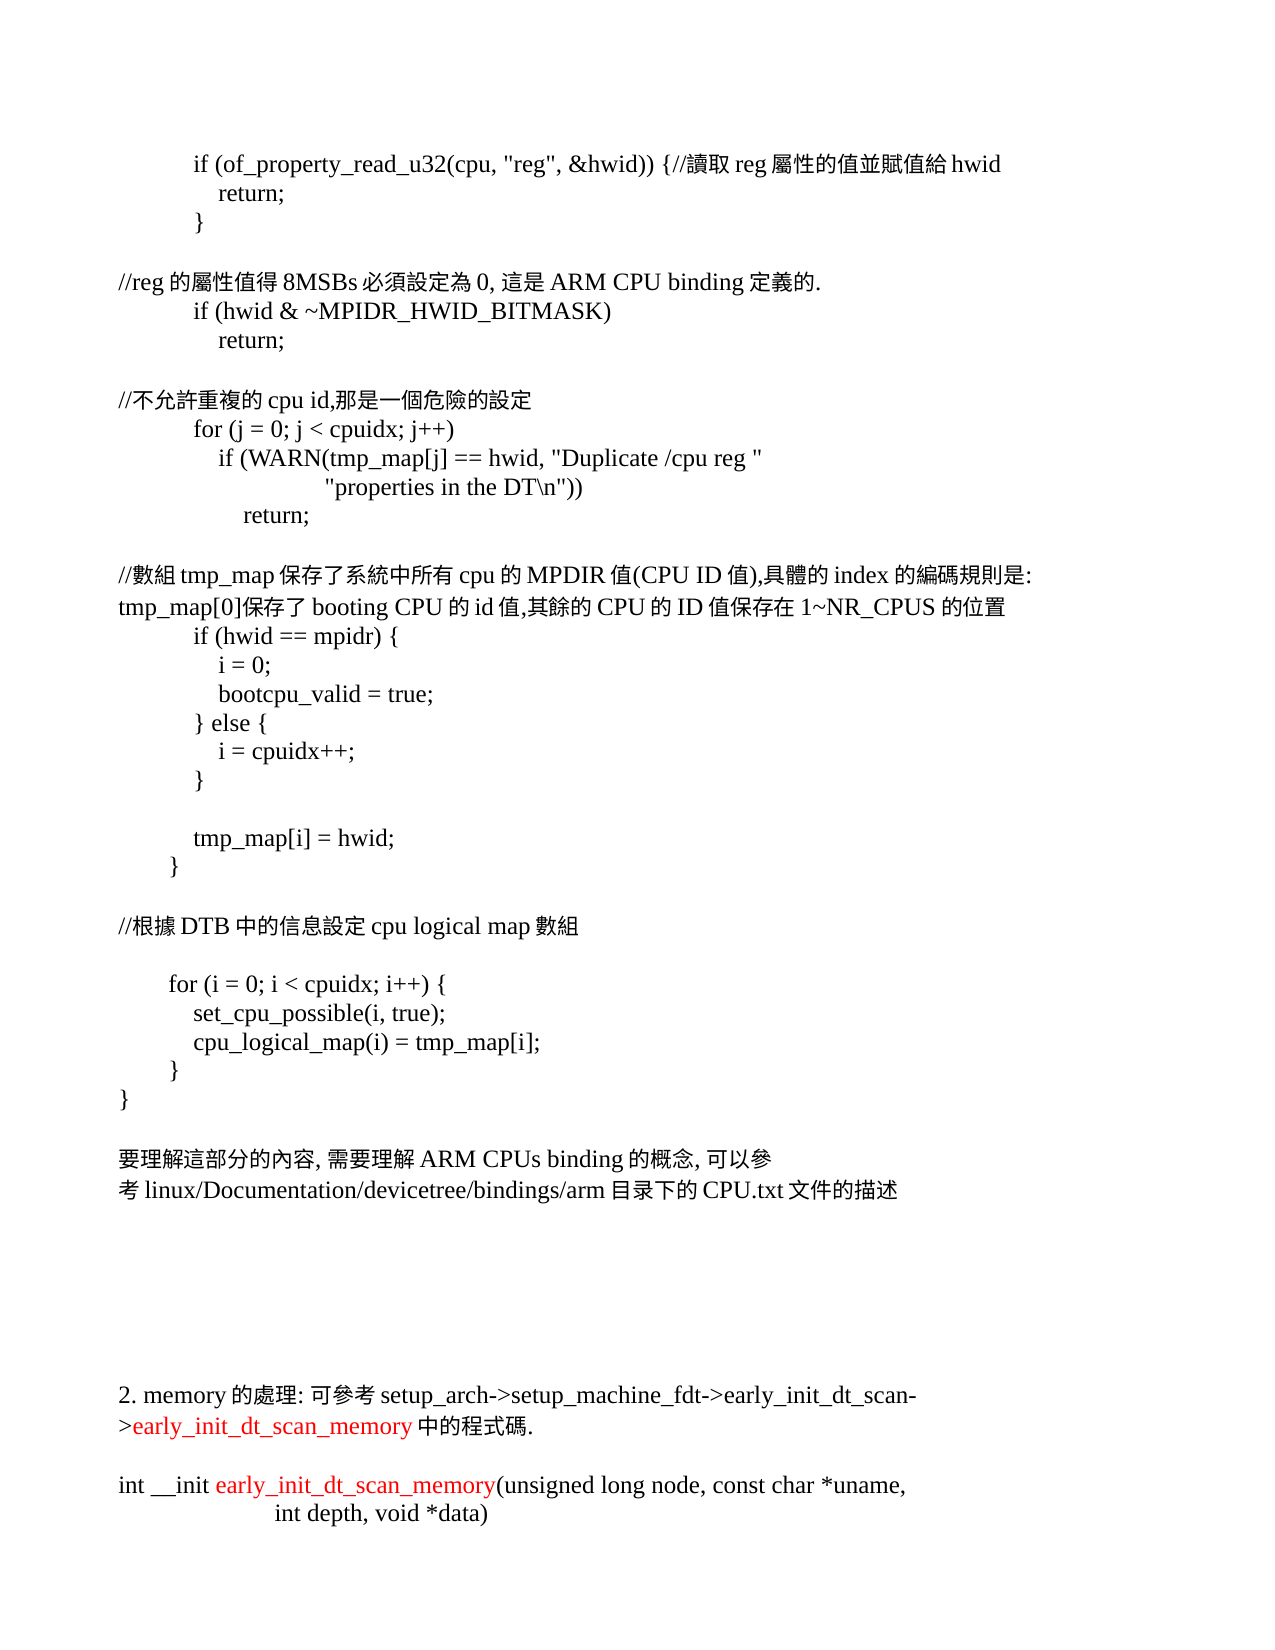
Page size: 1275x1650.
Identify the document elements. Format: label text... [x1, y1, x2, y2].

text if (of_property_read_u32(cpu, "reg", &hwid)) {//讀取reg屬性的值並賦值給hwid [118, 147, 1157, 178]
text //不允許重複的cpu id,那是一個危險的設定 [118, 383, 1157, 414]
text //reg的屬性值得8MSBs必須設定為0, 這是ARM CPU binding定義的. [118, 265, 1157, 296]
text i = cpuidx++; [118, 736, 1157, 765]
text } [118, 207, 1157, 236]
text bootcpu_valid = true; [118, 679, 1157, 708]
text if (WARN(tmp_map[j] == hwid, "Duplicate /cpu reg " [118, 443, 1157, 472]
text if (hwid & ~MPIDR_HWID_BITMASK) [118, 296, 1157, 325]
text int depth, void *data) [118, 1498, 1157, 1527]
text 2. memory的處理: 可參考setup_arch->setup_machine_fdt->early_init_dt_scan->early_init_dt_scan_memory中的程式碼. [118, 1378, 1157, 1441]
text if (hwid == mpidr) { [118, 621, 1157, 650]
text //數組tmp_map保存了系統中所有cpu的MPDIR值(CPU ID值),具體的index的編碼規則是: tmp_map[0]保存了booting CPU的id值,其餘的CPU的ID值保存在1~NR_CPUS的位置 [118, 558, 1157, 621]
text 要理解這部分的內容, 需要理解ARM CPUs binding的概念, 可以參考linux/Documentation/devicetree/bindings/arm目录下的CPU.txt文件的描述 [118, 1142, 1157, 1205]
text } [118, 1084, 1157, 1113]
text //根據DTB中的信息設定cpu logical map數組 [118, 909, 1157, 941]
text i = 0; [118, 650, 1157, 679]
text } [118, 765, 1157, 794]
text return; [118, 501, 1157, 529]
text } [118, 851, 1157, 880]
text return; [118, 178, 1157, 207]
text return; [118, 325, 1157, 354]
text } [118, 1056, 1157, 1084]
text for (j = 0; j < cpuidx; j++) [118, 414, 1157, 443]
text tmp_map[i] = hwid; [118, 823, 1157, 851]
text cpu_logical_map(i) = tmp_map[i]; [118, 1027, 1157, 1056]
text set_cpu_possible(i, true); [118, 998, 1157, 1027]
text "properties in the DT\n")) [118, 472, 1157, 501]
text int __init early_init_dt_scan_memory(unsigned long node, const char *uname, [118, 1470, 1157, 1498]
text } else { [118, 708, 1157, 736]
text for (i = 0; i < cpuidx; i++) { [118, 969, 1157, 998]
